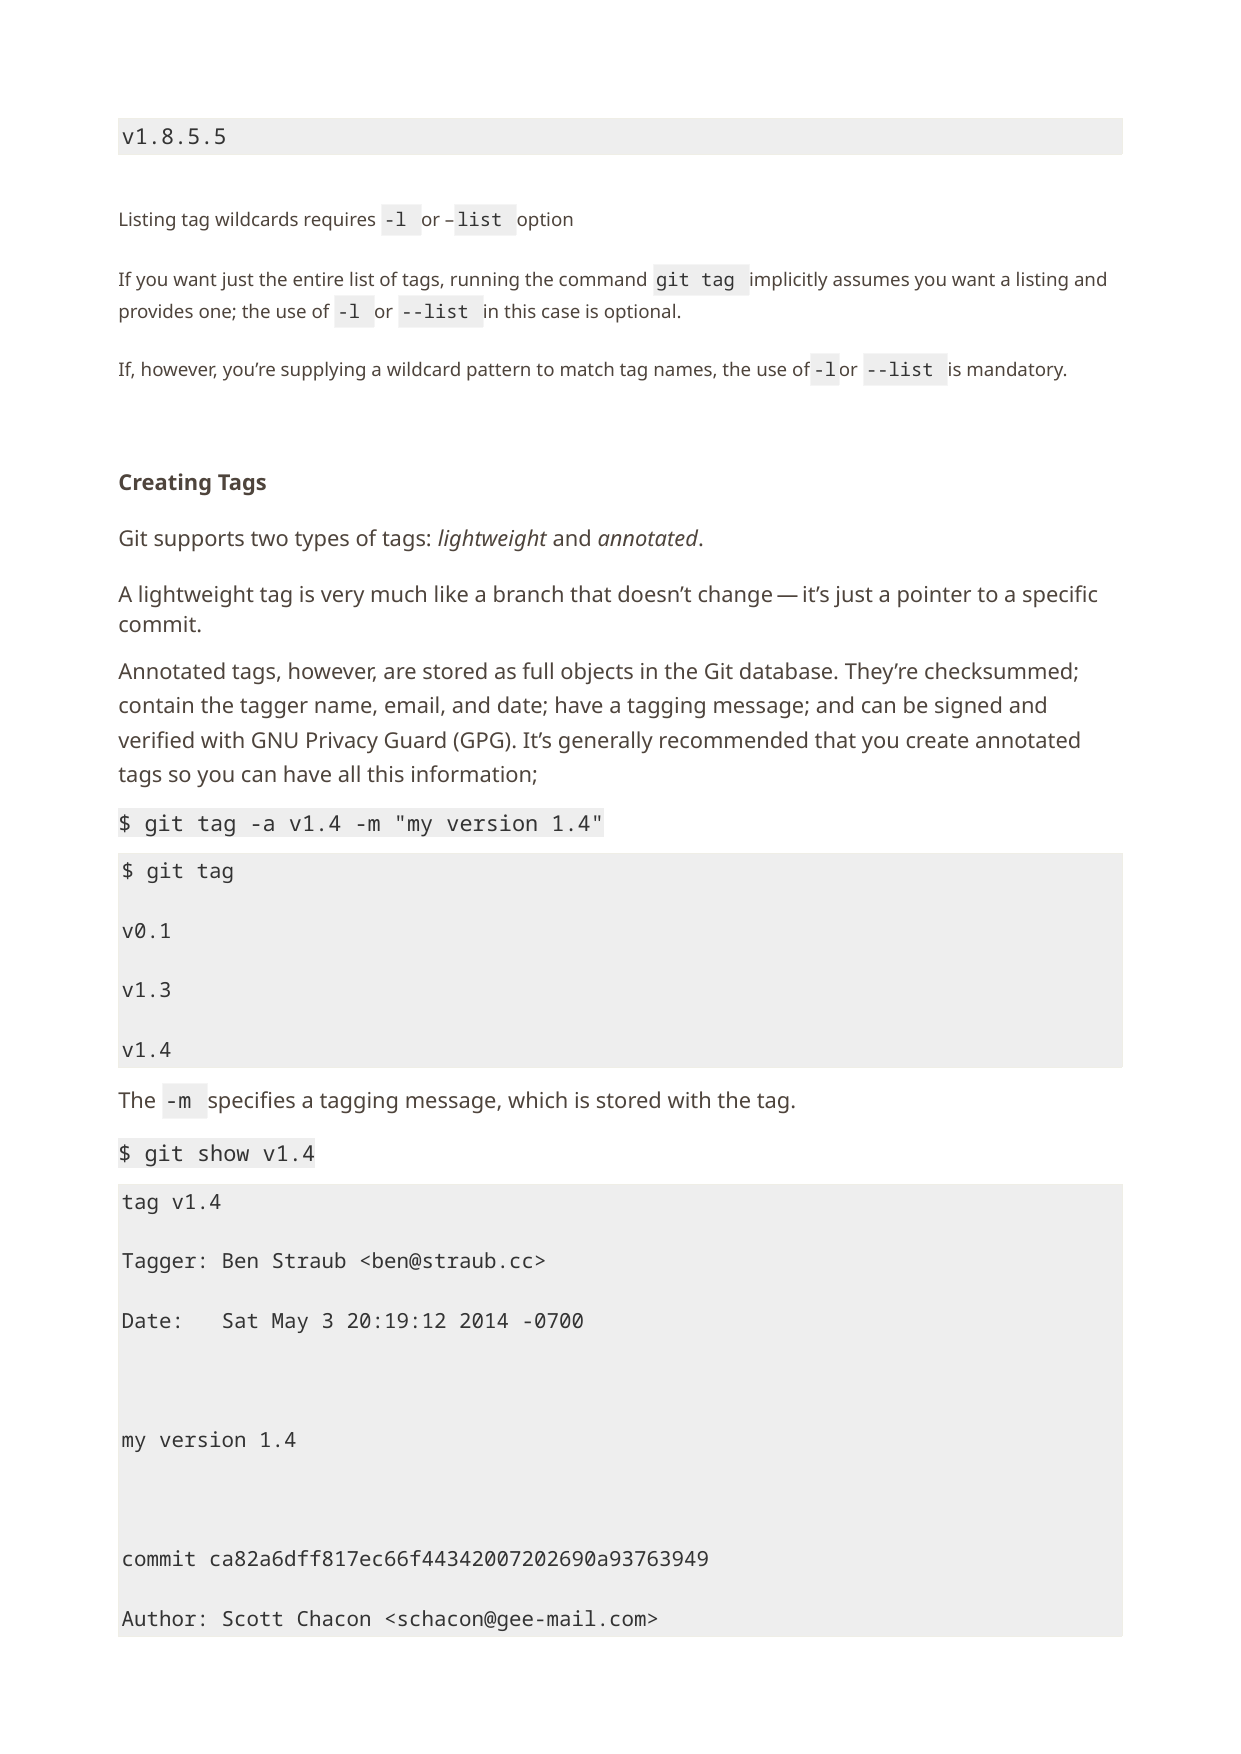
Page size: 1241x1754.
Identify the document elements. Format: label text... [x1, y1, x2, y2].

text Git supports two types of tags: lightweight and annotated. [118, 523, 1122, 553]
text v1.4 [119, 1032, 1122, 1067]
text is mandatory. [948, 353, 1122, 385]
text If you want just the entire list of tags, running the command git tag implicitly assumes you want a listing and provides one; the use of -l or --list in this case is optional. [118, 264, 1122, 327]
text commit ca82a6dff817ec66f44342007202690a93763949 [119, 1541, 1122, 1573]
text --list [864, 354, 947, 385]
text Author: Scott Chacon <schacon@gee-mail.com> [119, 1601, 1122, 1636]
text Tagger: Ben Straub <ben@straub.cc> [119, 1243, 1122, 1275]
text $ git tag [119, 854, 1122, 884]
text or [840, 353, 863, 385]
text specifies a tagging message, which is stored with the tag. [208, 1082, 1122, 1118]
text The -m [118, 1082, 207, 1118]
text v1.3 [119, 972, 1122, 1004]
text my version 1.4 [119, 1422, 1122, 1454]
text A lightweight tag is very much like a branch that doesn’t change — it’s just a pointer to a specific commit. [118, 579, 1122, 639]
text Listing tag wildcards requires -l or –list option [118, 170, 1122, 235]
text tag v1.4 [119, 1185, 1122, 1215]
text $ git show v1.4 [118, 1138, 1122, 1168]
subtitle Creating Tags [118, 467, 1122, 497]
text v1.8.5.5 [119, 119, 1122, 154]
text v0.1 [119, 913, 1122, 944]
text Date: Sat May 3 20:19:12 2014 -0700 [119, 1303, 1122, 1335]
text If, however, you’re supplying a wildcard pattern to match tag names, the use of- [118, 353, 810, 385]
text $ git tag -a v1.4 -m "my version 1.4" [118, 807, 1122, 837]
text l [811, 354, 839, 385]
text Annotated tags, however, are stored as full objects in the Git database. They’re checksummed; contain the tagger name, email, and date; have a tagging message; and can be signed and verified with GNU Privacy Guard (GPG). It’s generally recommended that you create annotated tags so you can have all this information; [118, 656, 1122, 788]
